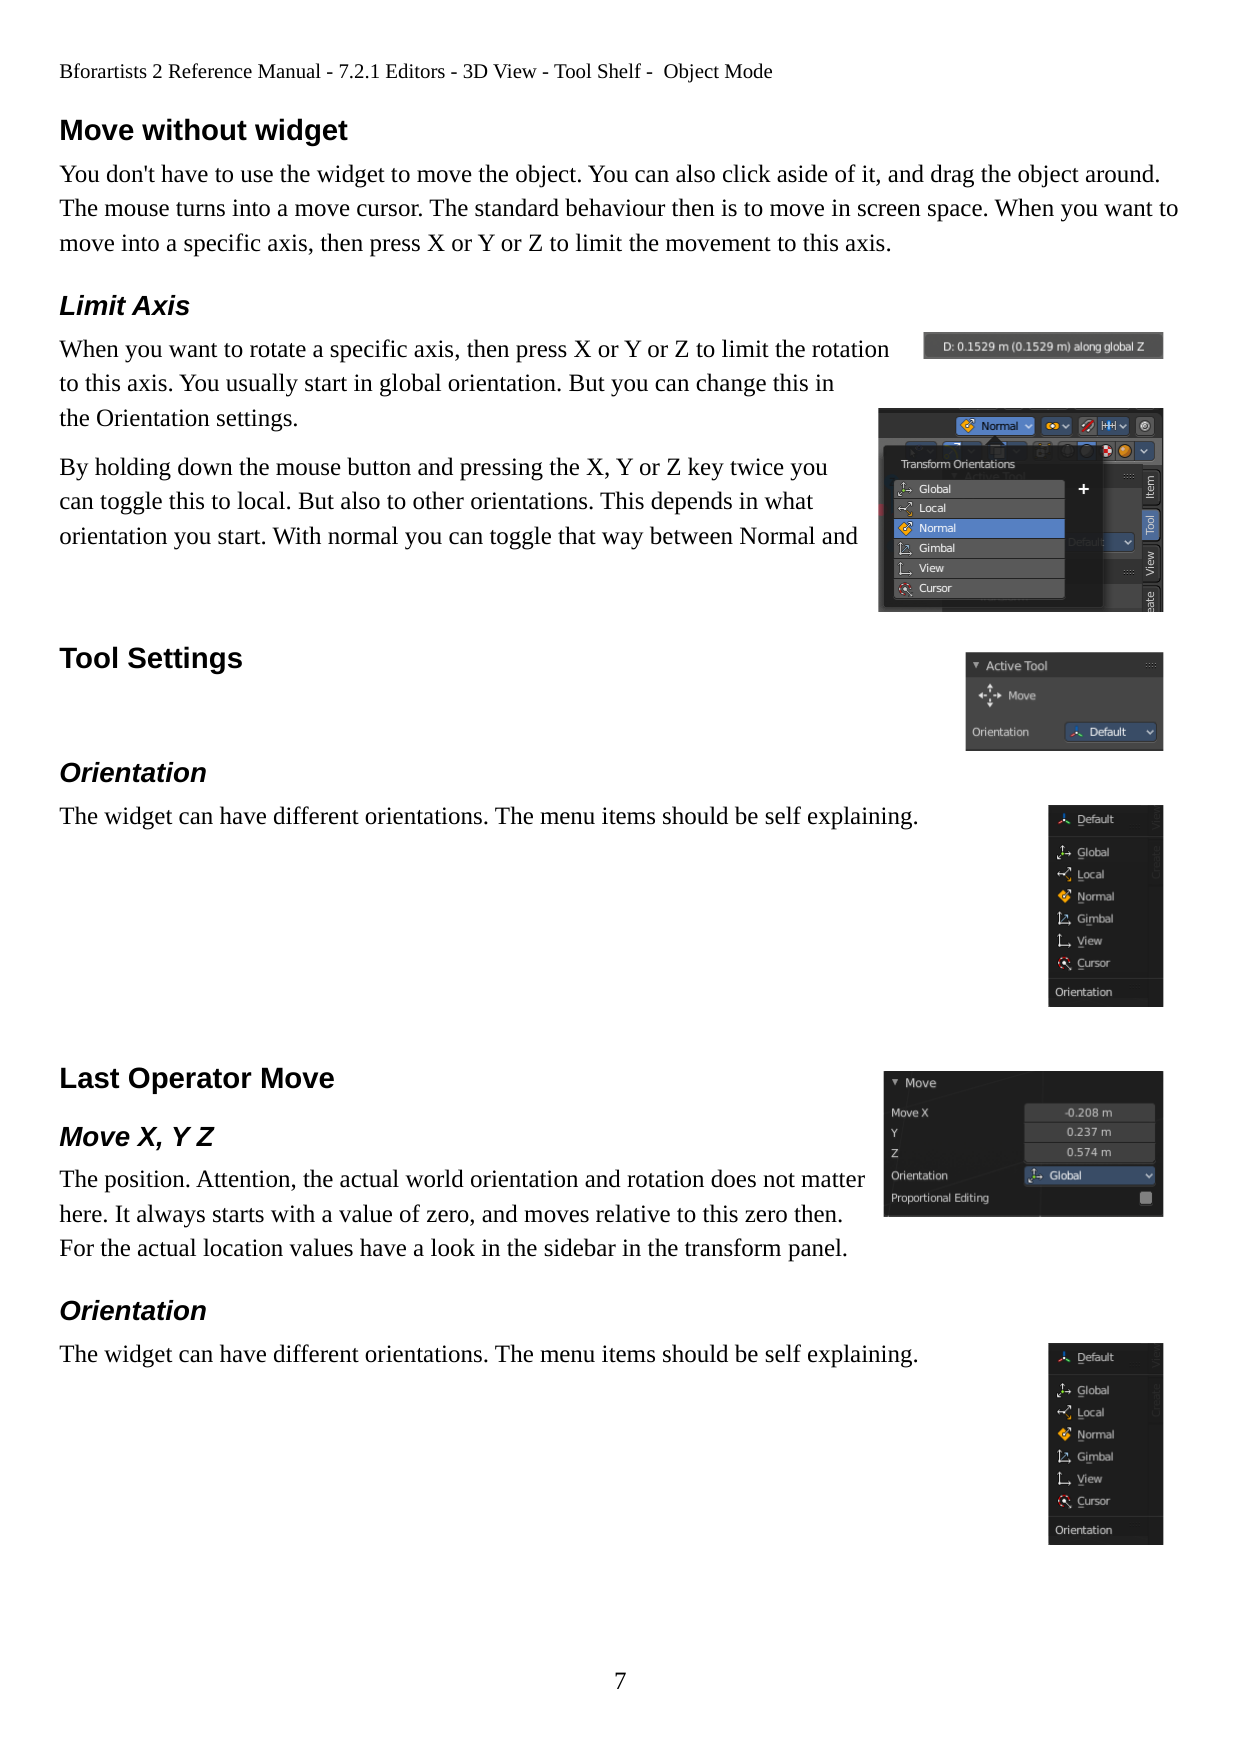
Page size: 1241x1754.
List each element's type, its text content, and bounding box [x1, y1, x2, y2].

picture [965, 652, 1164, 751]
picture [923, 332, 1164, 359]
subtitle Limit Axis [59, 289, 1181, 321]
text The widget can have different orientations. The menu items should be self explaining. [59, 1339, 1181, 1368]
picture [883, 1071, 1164, 1217]
subtitle Last Operator Move [59, 1061, 1181, 1095]
picture [878, 408, 1164, 612]
text By holding down the mouse button and pressing the X, Y or Z key twice you can toggle this to local. But also to other orientations. This depends in what orientation you start. With normal you can toggle that way between Normal and [59, 452, 878, 549]
text The widget can have different orientations. The menu items should be self explaining. [59, 801, 1181, 830]
picture [1048, 1343, 1164, 1545]
subtitle Tool Settings [59, 641, 1181, 675]
subtitle Move without widget [59, 113, 1181, 146]
text The position. Attention, the actual world orientation and rotation does not matter here. It always starts with a value of zero, and moves relative to this zero then. For the actual location values have a look in the sidebar in the transform panel. [59, 1164, 1181, 1262]
text You don't have to use the widget to move the object. You can also click aside of it, and drag the object around. The mouse turns into a move cursor. The standard behaviour then is to move in screen space. When you want to move into a specific axis, then press X or Y or Z to limit the movement to this axis. [59, 159, 1181, 257]
subtitle Orientation [59, 757, 1181, 789]
subtitle Orientation [59, 1295, 1181, 1327]
subtitle Move X, Y Z [59, 1120, 883, 1152]
picture [1048, 805, 1164, 1007]
text When you want to rotate a specific axis, then press X or Y or Z to limit the rotation to this axis. You usually start in global orientation. But you can change this in the Orientation settings. [59, 334, 1181, 431]
subtitle [1164, 1120, 1181, 1152]
